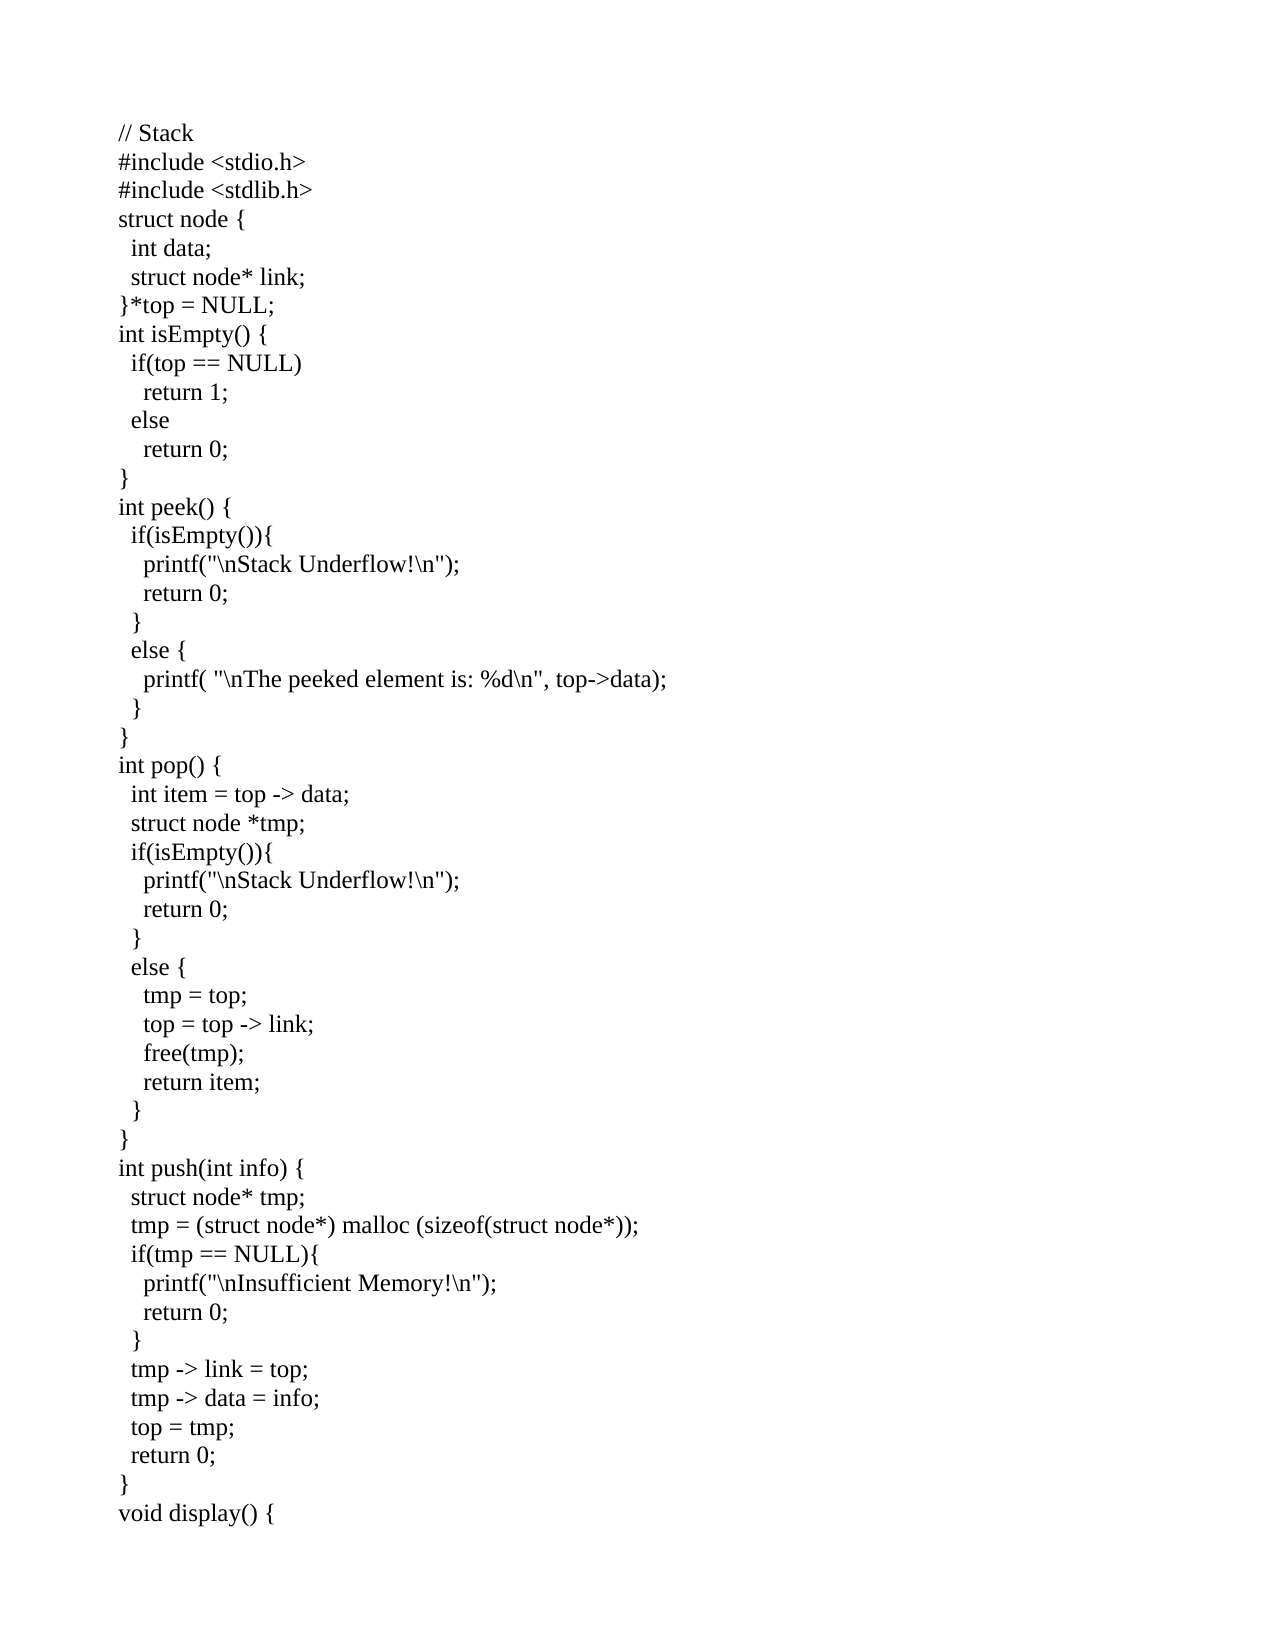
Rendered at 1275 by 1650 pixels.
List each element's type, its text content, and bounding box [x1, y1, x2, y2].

text return 0; [118, 894, 1157, 923]
text } [118, 693, 1157, 722]
text } [118, 722, 1157, 751]
text struct node *tmp; [118, 808, 1157, 837]
text return 0; [118, 434, 1157, 463]
text top = tmp; [118, 1412, 1157, 1441]
text return 1; [118, 377, 1157, 406]
text struct node { [118, 204, 1157, 233]
text int push(int info) { [118, 1153, 1157, 1182]
text if(top == NULL) [118, 348, 1157, 377]
text if(isEmpty()){ [118, 521, 1157, 549]
text } [118, 1469, 1157, 1498]
text printf("\nStack Underflow!\n"); [118, 549, 1157, 578]
text printf("\nStack Underflow!\n"); [118, 866, 1157, 894]
text tmp = (struct node*) malloc (sizeof(struct node*)); [118, 1211, 1157, 1239]
text return 0; [118, 578, 1157, 607]
text return item; [118, 1067, 1157, 1096]
text } [118, 1326, 1157, 1354]
text free(tmp); [118, 1038, 1157, 1067]
text struct node* tmp; [118, 1182, 1157, 1211]
text else { [118, 952, 1157, 981]
text } [118, 463, 1157, 492]
text printf( "\nThe peeked element is: %d\n", top->data); [118, 664, 1157, 693]
text } [118, 607, 1157, 636]
text struct node* link; [118, 262, 1157, 291]
text } [118, 923, 1157, 952]
text }*top = NULL; [118, 291, 1157, 319]
text } [118, 1096, 1157, 1124]
text int isEmpty() { [118, 319, 1157, 348]
text void display() { [118, 1498, 1157, 1527]
text #include <stdlib.h> [118, 176, 1157, 204]
text return 0; [118, 1297, 1157, 1326]
text int data; [118, 233, 1157, 262]
text } [118, 1124, 1157, 1153]
text tmp -> data = info; [118, 1383, 1157, 1412]
text if(tmp == NULL){ [118, 1239, 1157, 1268]
text // Stack [118, 118, 1157, 147]
text int item = top -> data; [118, 779, 1157, 808]
text int peek() { [118, 492, 1157, 521]
text top = top -> link; [118, 1009, 1157, 1038]
text return 0; [118, 1441, 1157, 1469]
text int pop() { [118, 751, 1157, 779]
text else [118, 406, 1157, 434]
text else { [118, 636, 1157, 664]
text tmp = top; [118, 981, 1157, 1009]
text tmp -> link = top; [118, 1354, 1157, 1383]
text if(isEmpty()){ [118, 837, 1157, 866]
text #include <stdio.h> [118, 147, 1157, 176]
text printf("\nInsufficient Memory!\n"); [118, 1268, 1157, 1297]
